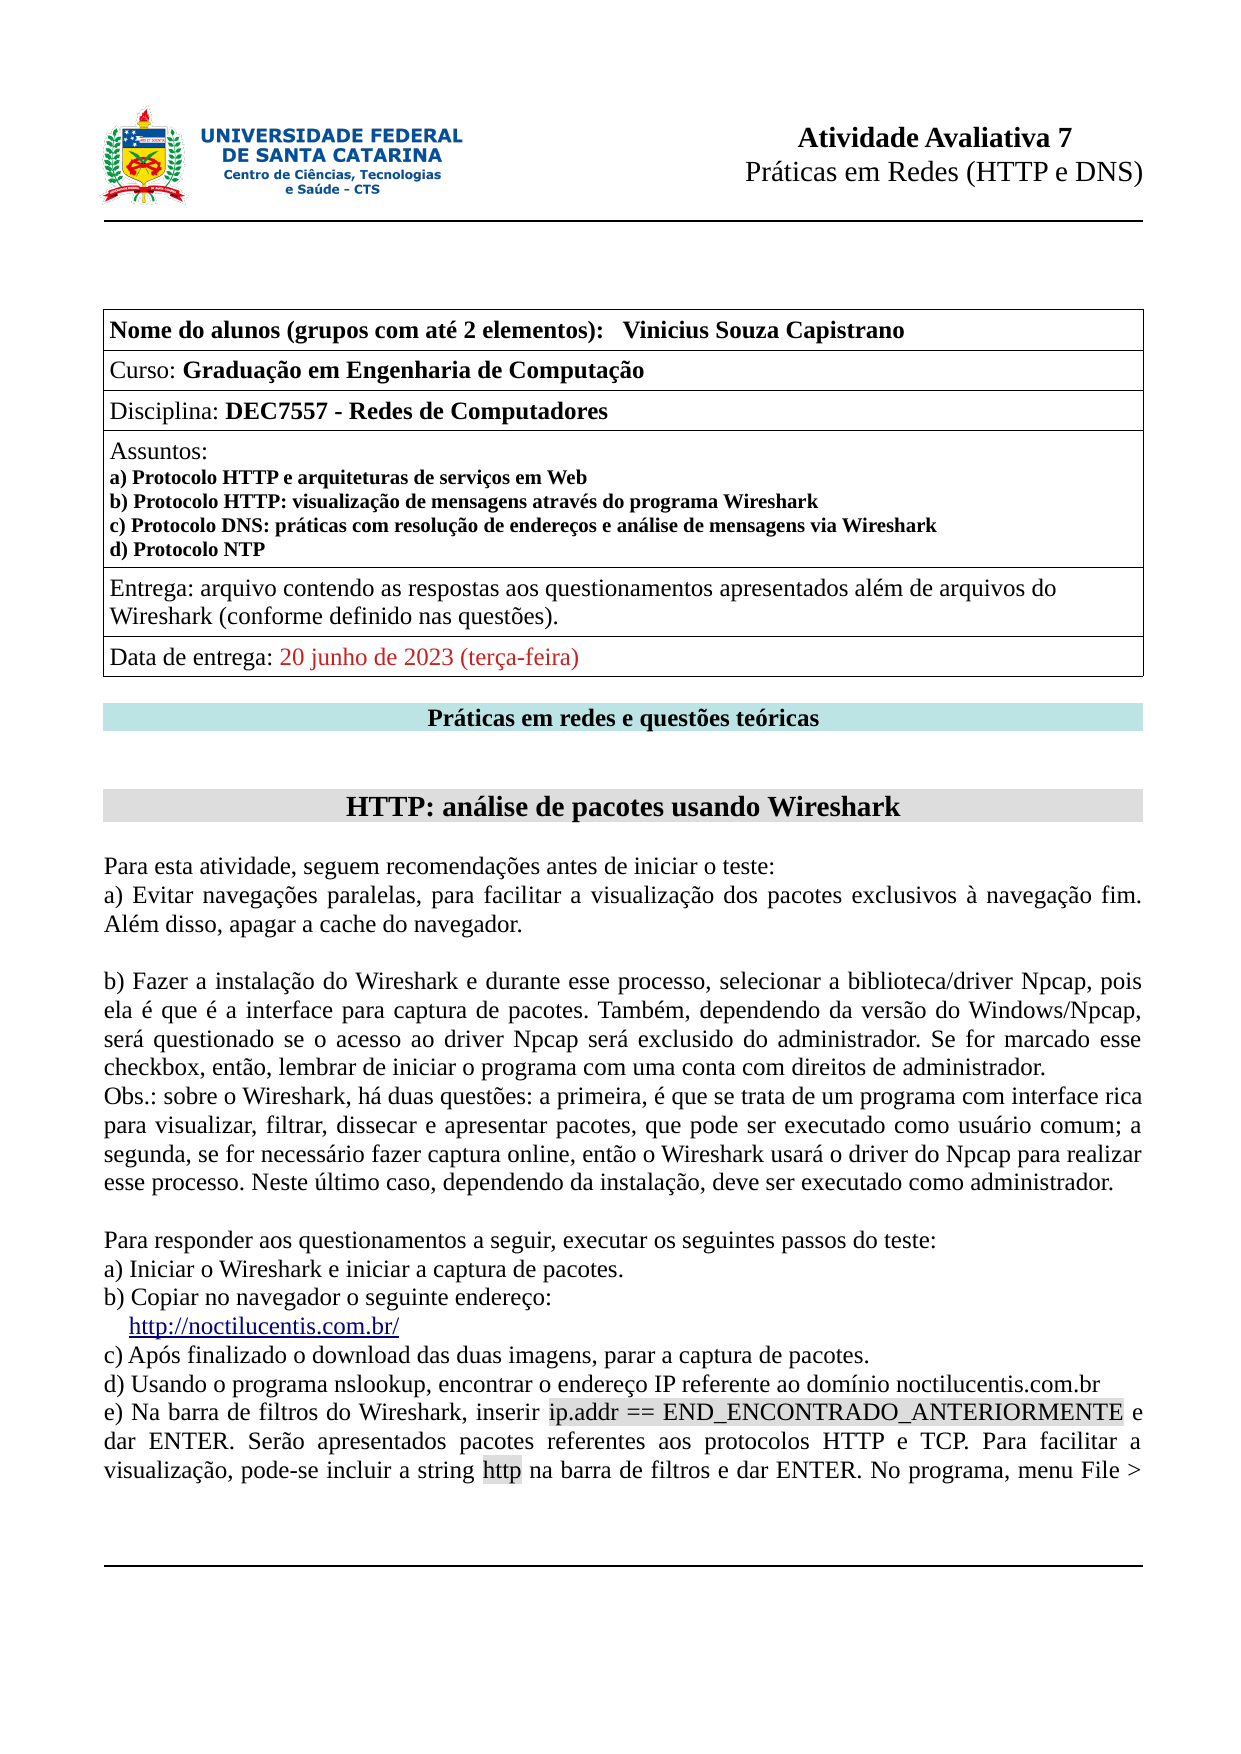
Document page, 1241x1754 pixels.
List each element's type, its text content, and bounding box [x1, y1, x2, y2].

table_cell Data de entrega: 20 junho de 2023 (terça-feira) [104, 637, 1143, 676]
table_cell Curso: Graduação em Engenharia de Computação [104, 351, 1143, 390]
text http://noctilucentis.com.br/ [103, 1311, 1143, 1340]
text d) Usando o programa nslookup, encontrar o endereço IP referente ao domínio noctilucentis.com.br [103, 1369, 1143, 1397]
table_header Nome do alunos (grupos com até 2 elementos): Vinicius Souza Capistrano [104, 310, 1143, 349]
table_cell Disciplina: DEC7557 - Redes de Computadores [104, 391, 1143, 430]
picture [98, 105, 463, 205]
text b) Fazer a instalação do Wireshark e durante esse processo, selecionar a biblioteca/driver Npcap, pois ela é que é a interface para captura de pacotes. Também, dependendo da versão do Windows/Npcap, será questionado se o acesso ao driver Npcap será exclusido do administrador. Se for marcado esse checkbox, então, lembrar de iniciar o programa com uma conta com direitos de administrador. [103, 966, 1143, 1081]
text b) Copiar no navegador o seguinte endereço: [103, 1282, 1143, 1311]
text a) Iniciar o Wireshark e iniciar a captura de pacotes. [103, 1254, 1143, 1282]
text Para responder aos questionamentos a seguir, executar os seguintes passos do teste: [103, 1225, 1143, 1254]
text Práticas em redes e questões teóricas [103, 703, 1143, 731]
text Para esta atividade, seguem recomendações antes de iniciar o teste: [103, 851, 1143, 880]
text a) Evitar navegações paralelas, para facilitar a visualização dos pacotes exclusivos à navegação fim. Além disso, apagar a cache do navegador. [103, 880, 1143, 937]
text HTTP: análise de pacotes usando Wireshark [103, 789, 1143, 822]
table_cell Entrega: arquivo contendo as respostas aos questionamentos apresentados além de arquivos do Wireshark (conforme definido nas questões). [104, 568, 1143, 636]
text c) Após finalizado o download das duas imagens, parar a captura de pacotes. [103, 1340, 1143, 1369]
text Obs.: sobre o Wireshark, há duas questões: a primeira, é que se trata de um programa com interface rica para visualizar, filtrar, dissecar e apresentar pacotes, que pode ser executado como usuário comum; a segunda, se for necessário fazer captura online, então o Wireshark usará o driver do Npcap para realizar esse processo. Neste último caso, dependendo da instalação, deve ser executado como administrador. [103, 1081, 1143, 1196]
table_cell Assuntos: a) Protocolo HTTP e arquiteturas de serviços em Web b) Protocolo HTTP: visualização de mensagens através do programa Wireshark c) Protocolo DNS: práticas com resolução de endereços e análise de mensagens via Wireshark d) Protocolo NTP [104, 431, 1143, 567]
text e) Na barra de filtros do Wireshark, inserir ip.addr == END_ENCONTRADO_ANTERIORMENTE e dar ENTER. Serão apresentados pacotes referentes aos protocolos HTTP e TCP. Para facilitar a visualização, pode-se incluir a string http na barra de filtros e dar ENTER. No programa, menu File > [103, 1397, 1143, 1484]
